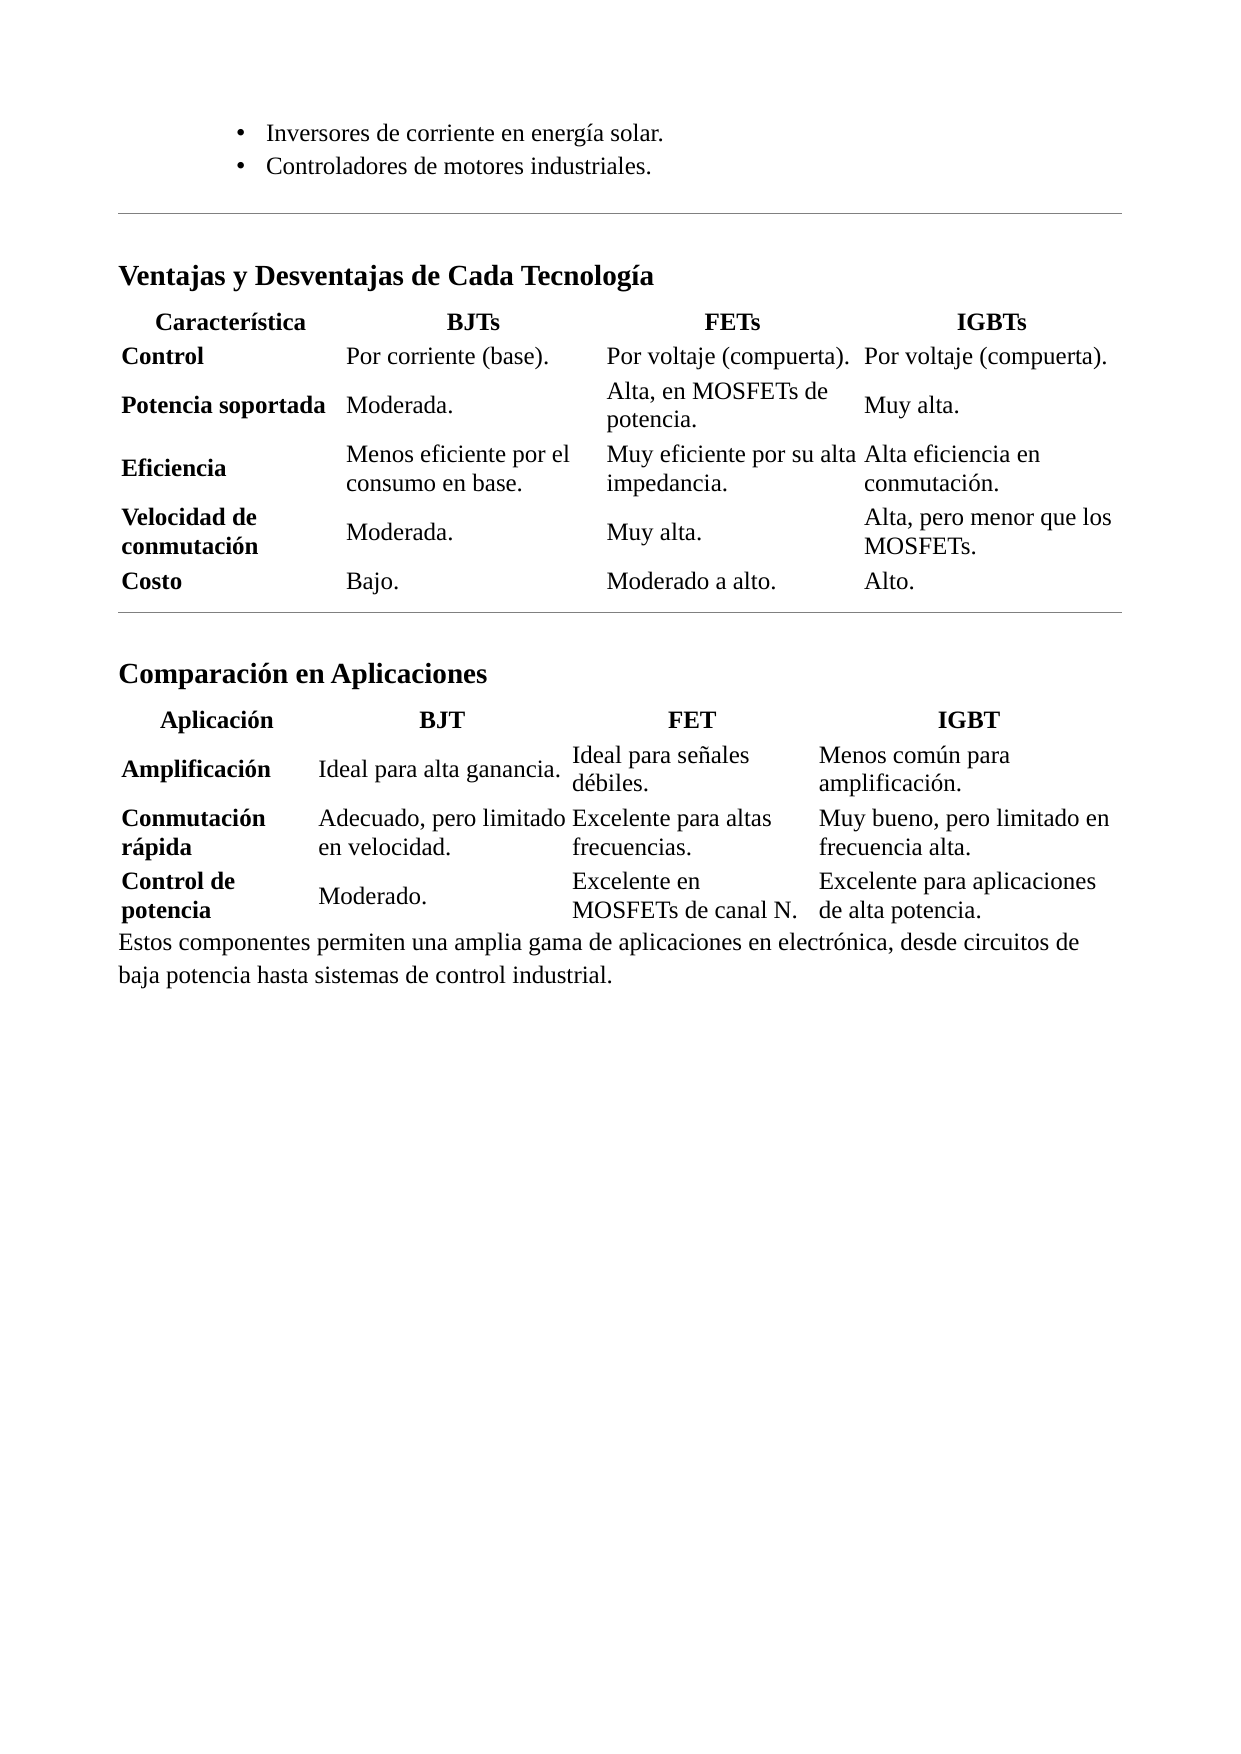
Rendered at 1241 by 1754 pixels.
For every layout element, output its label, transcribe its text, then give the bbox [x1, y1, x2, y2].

table_header Característica [118, 304, 343, 338]
table_cell Amplificación [118, 737, 315, 800]
table_cell Excelente en MOSFETs de canal N. [569, 864, 816, 927]
table_cell Por voltaje (compuerta). [604, 338, 861, 373]
list Controladores de motores industriales. [236, 151, 1122, 180]
table_header BJT [315, 702, 569, 737]
table_cell Muy alta. [861, 373, 1122, 436]
table_cell Por voltaje (compuerta). [861, 338, 1122, 373]
table_cell Muy alta. [604, 500, 861, 563]
table_cell Alta, pero menor que los MOSFETs. [861, 500, 1122, 563]
table_cell Por corriente (base). [343, 338, 603, 373]
table_cell Excelente para aplicaciones de alta potencia. [816, 864, 1122, 927]
table_cell Menos común para amplificación. [816, 737, 1122, 800]
table_cell Potencia soportada [118, 373, 343, 436]
table_cell Excelente para altas frecuencias. [569, 800, 816, 863]
table_cell Control [118, 338, 343, 373]
table_cell Moderada. [343, 500, 603, 563]
table_cell Adecuado, pero limitado en velocidad. [315, 800, 569, 863]
table_cell Moderada. [343, 373, 603, 436]
table_cell Alta, en MOSFETs de potencia. [604, 373, 861, 436]
table_cell Alto. [861, 563, 1122, 597]
subtitle Ventajas y Desventajas de Cada Tecnología [118, 258, 1122, 291]
table_header IGBTs [861, 304, 1122, 338]
table_cell Moderado a alto. [604, 563, 861, 597]
table_cell Ideal para alta ganancia. [315, 737, 569, 800]
table_cell Bajo. [343, 563, 603, 597]
table_cell Control de potencia [118, 864, 315, 927]
table_header FET [569, 702, 816, 737]
text Estos componentes permiten una amplia gama de aplicaciones en electrónica, desde circuitos de baja potencia hasta sistemas de control industrial. [118, 927, 1122, 989]
table_header FETs [604, 304, 861, 338]
table_cell Alta eficiencia en conmutación. [861, 436, 1122, 499]
table_cell Menos eficiente por el consumo en base. [343, 436, 603, 499]
table_header Aplicación [118, 702, 315, 737]
table_cell Costo [118, 563, 343, 597]
table_header BJTs [343, 304, 603, 338]
table_cell Velocidad de conmutación [118, 500, 343, 563]
table_cell Muy eficiente por su alta impedancia. [604, 436, 861, 499]
table_cell Conmutación rápida [118, 800, 315, 863]
table_cell Ideal para señales débiles. [569, 737, 816, 800]
table_cell Moderado. [315, 864, 569, 927]
table_cell Muy bueno, pero limitado en frecuencia alta. [816, 800, 1122, 863]
list Inversores de corriente en energía solar. [236, 118, 1122, 147]
table_cell Eficiencia [118, 436, 343, 499]
table_header IGBT [816, 702, 1122, 737]
subtitle Comparación en Aplicaciones [118, 656, 1122, 690]
